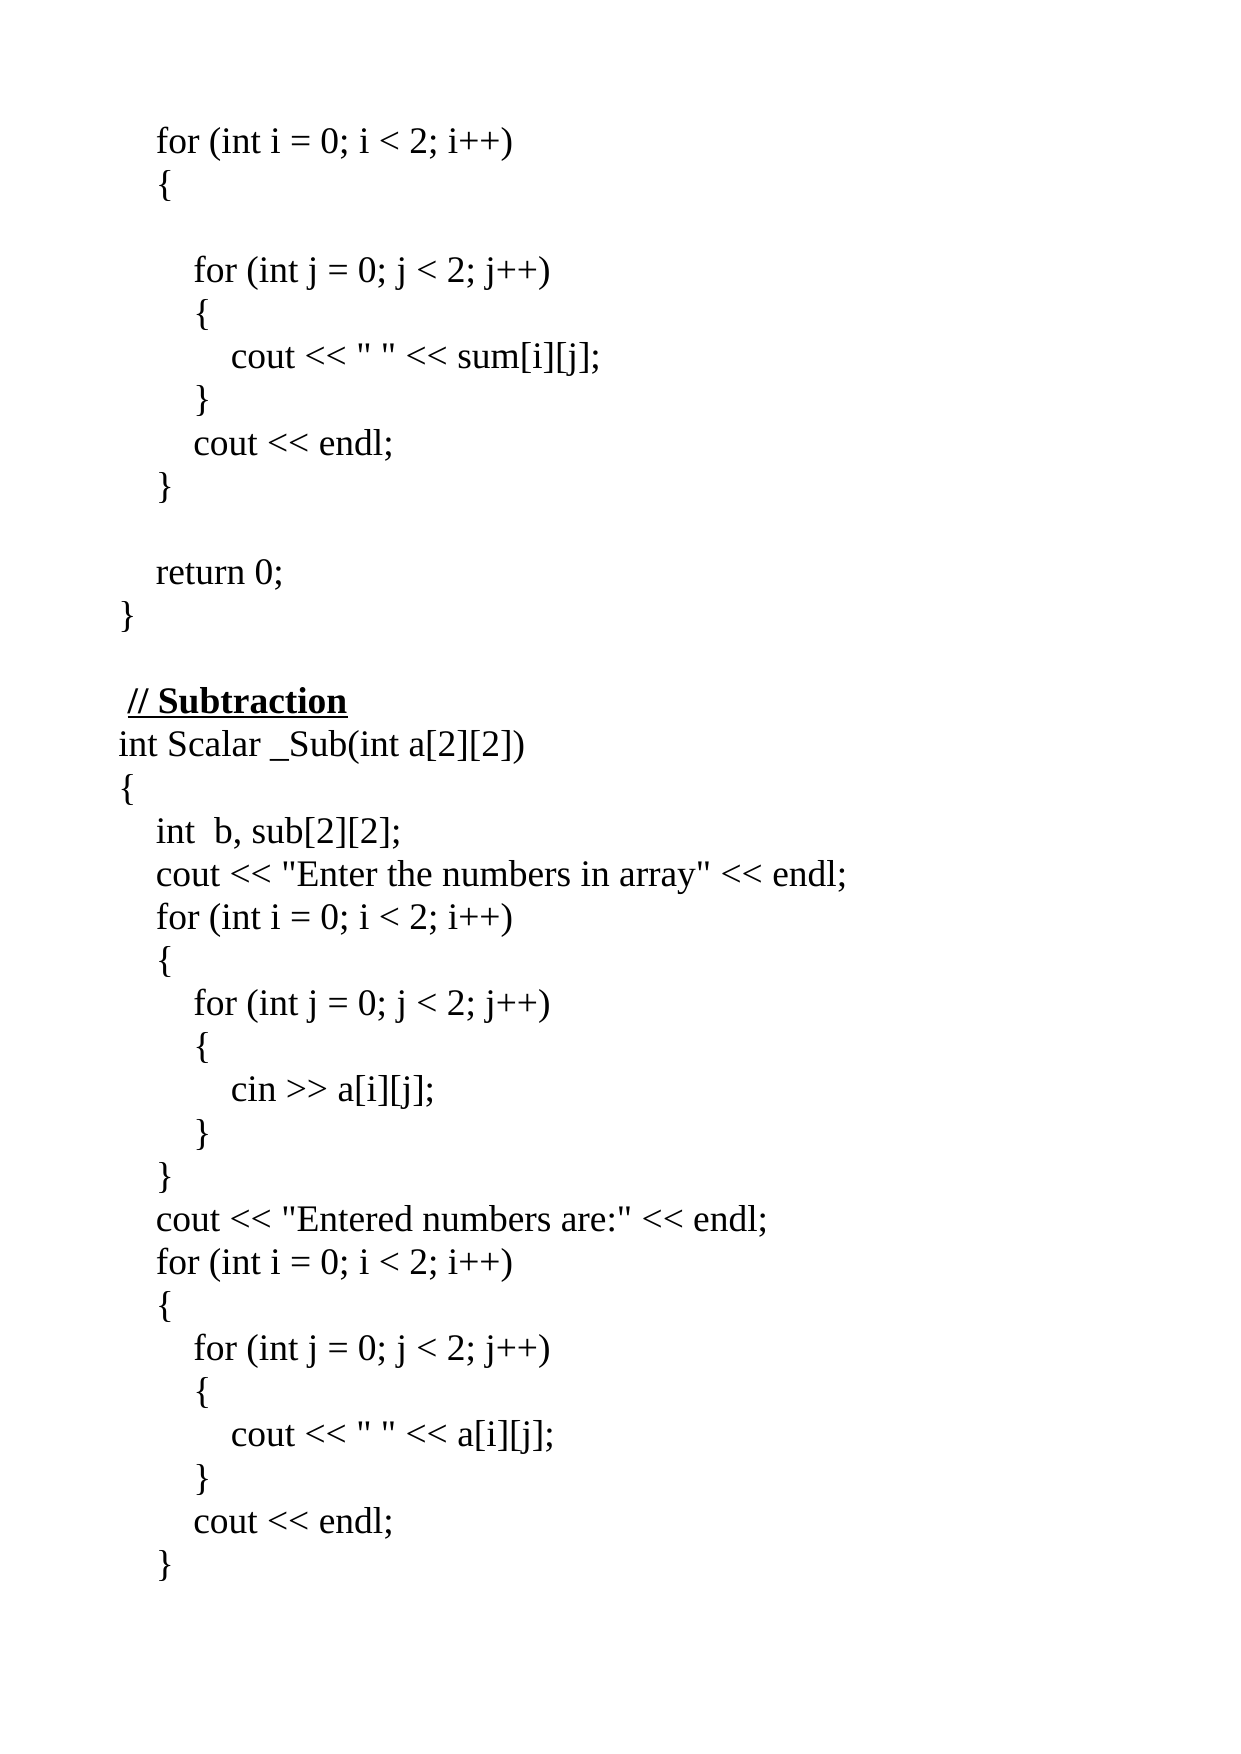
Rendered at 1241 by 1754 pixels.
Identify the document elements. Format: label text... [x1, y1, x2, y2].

text { [118, 1369, 1122, 1412]
text cout << " " << a[i][j]; [118, 1412, 1122, 1455]
text cin >> a[i][j]; [118, 1067, 1122, 1110]
text { [118, 765, 1122, 808]
text return 0; [118, 549, 1122, 592]
text // Subtraction [118, 679, 1122, 722]
text cout << endl; [118, 420, 1122, 463]
text } [118, 377, 1122, 420]
text { [118, 291, 1122, 334]
text cout << "Enter the numbers in array" << endl; [118, 851, 1122, 894]
text cout << "Entered numbers are:" << endl; [118, 1196, 1122, 1239]
text { [118, 937, 1122, 981]
text for (int i = 0; i < 2; i++) [118, 894, 1122, 937]
text int Scalar _Sub(int a[2][2]) [118, 722, 1122, 765]
text cout << endl; [118, 1498, 1122, 1541]
text } [118, 592, 1122, 636]
text } [118, 1110, 1122, 1153]
text for (int i = 0; i < 2; i++) [118, 118, 1122, 161]
text for (int i = 0; i < 2; i++) [118, 1239, 1122, 1282]
text { [118, 161, 1122, 204]
text int b, sub[2][2]; [118, 808, 1122, 851]
text for (int j = 0; j < 2; j++) [118, 981, 1122, 1024]
text { [118, 1282, 1122, 1326]
text for (int j = 0; j < 2; j++) [118, 247, 1122, 291]
text cout << " " << sum[i][j]; [118, 334, 1122, 377]
text } [118, 463, 1122, 506]
text { [118, 1024, 1122, 1067]
text } [118, 1541, 1122, 1584]
text for (int j = 0; j < 2; j++) [118, 1326, 1122, 1369]
text } [118, 1455, 1122, 1498]
text } [118, 1153, 1122, 1196]
